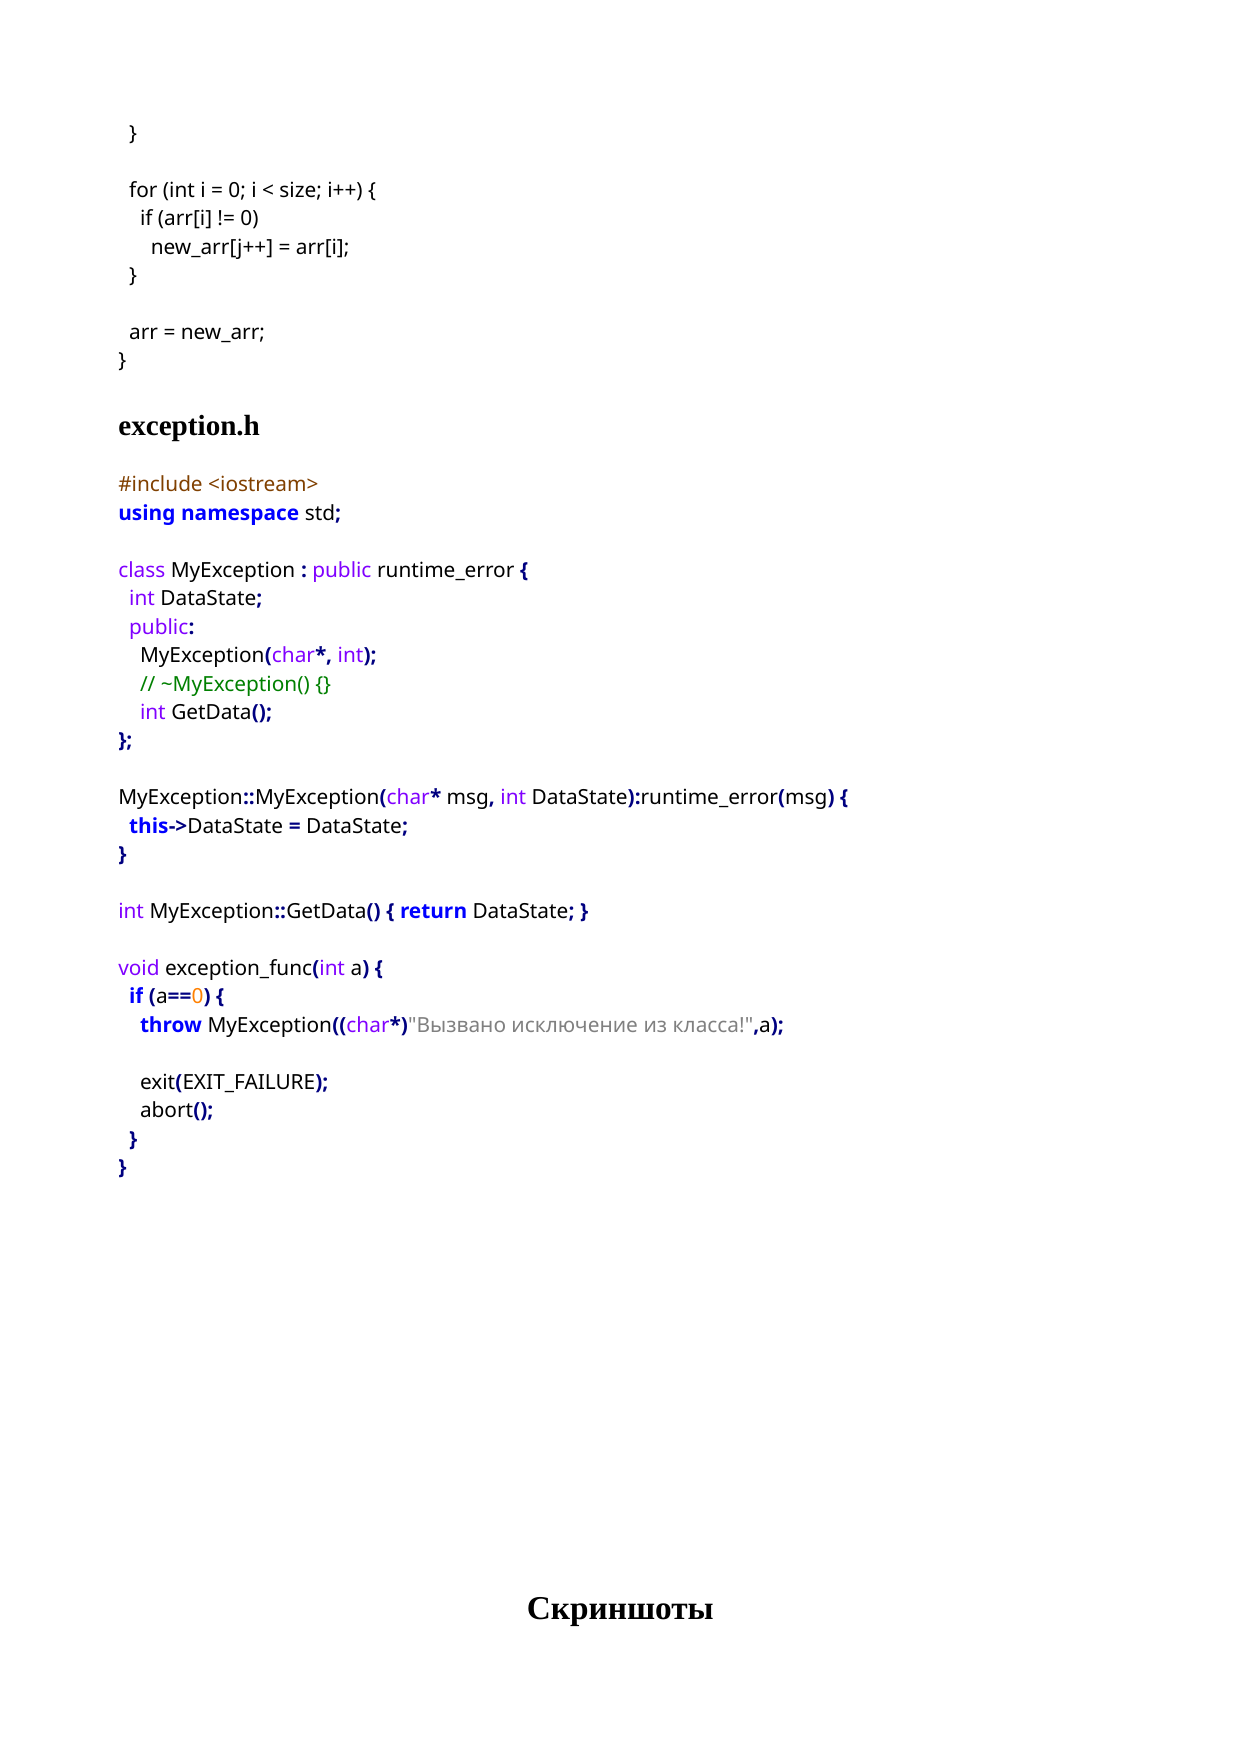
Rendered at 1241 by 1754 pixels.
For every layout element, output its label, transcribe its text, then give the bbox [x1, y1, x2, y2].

text arr = new_arr; [118, 317, 1122, 346]
text } [118, 260, 1122, 289]
text MyException(char*, int); [118, 640, 1122, 669]
text Скриншоты [118, 1588, 1122, 1627]
text } [118, 1124, 1122, 1152]
text } [118, 839, 1122, 868]
text throw MyException((char*)"Вызвано исключение из класса!",a); [118, 1010, 1122, 1038]
text if (a==0) { [118, 981, 1122, 1010]
text int MyException::GetData() { return DataState; } [118, 896, 1122, 924]
text new_arr[j++] = arr[i]; [118, 232, 1122, 260]
text } [118, 1152, 1122, 1181]
text public: [118, 612, 1122, 640]
text MyException::MyException(char* msg, int DataState):runtime_error(msg) { [118, 782, 1122, 811]
text #include <iostream> [118, 469, 1122, 498]
text }; [118, 726, 1122, 754]
text using namespace std; [118, 498, 1122, 526]
text int DataState; [118, 583, 1122, 612]
text exception.h [118, 408, 1122, 441]
text // ~MyException() {} [118, 669, 1122, 697]
text class MyException : public runtime_error { [118, 555, 1122, 583]
text for (int i = 0; i < size; i++) { [118, 175, 1122, 203]
text abort(); [118, 1095, 1122, 1124]
text } [118, 346, 1122, 374]
text } [118, 118, 1122, 147]
text void exception_func(int a) { [118, 953, 1122, 981]
text this->DataState = DataState; [118, 811, 1122, 839]
text int GetData(); [118, 697, 1122, 726]
text if (arr[i] != 0) [118, 203, 1122, 232]
text exit(EXIT_FAILURE); [118, 1067, 1122, 1095]
